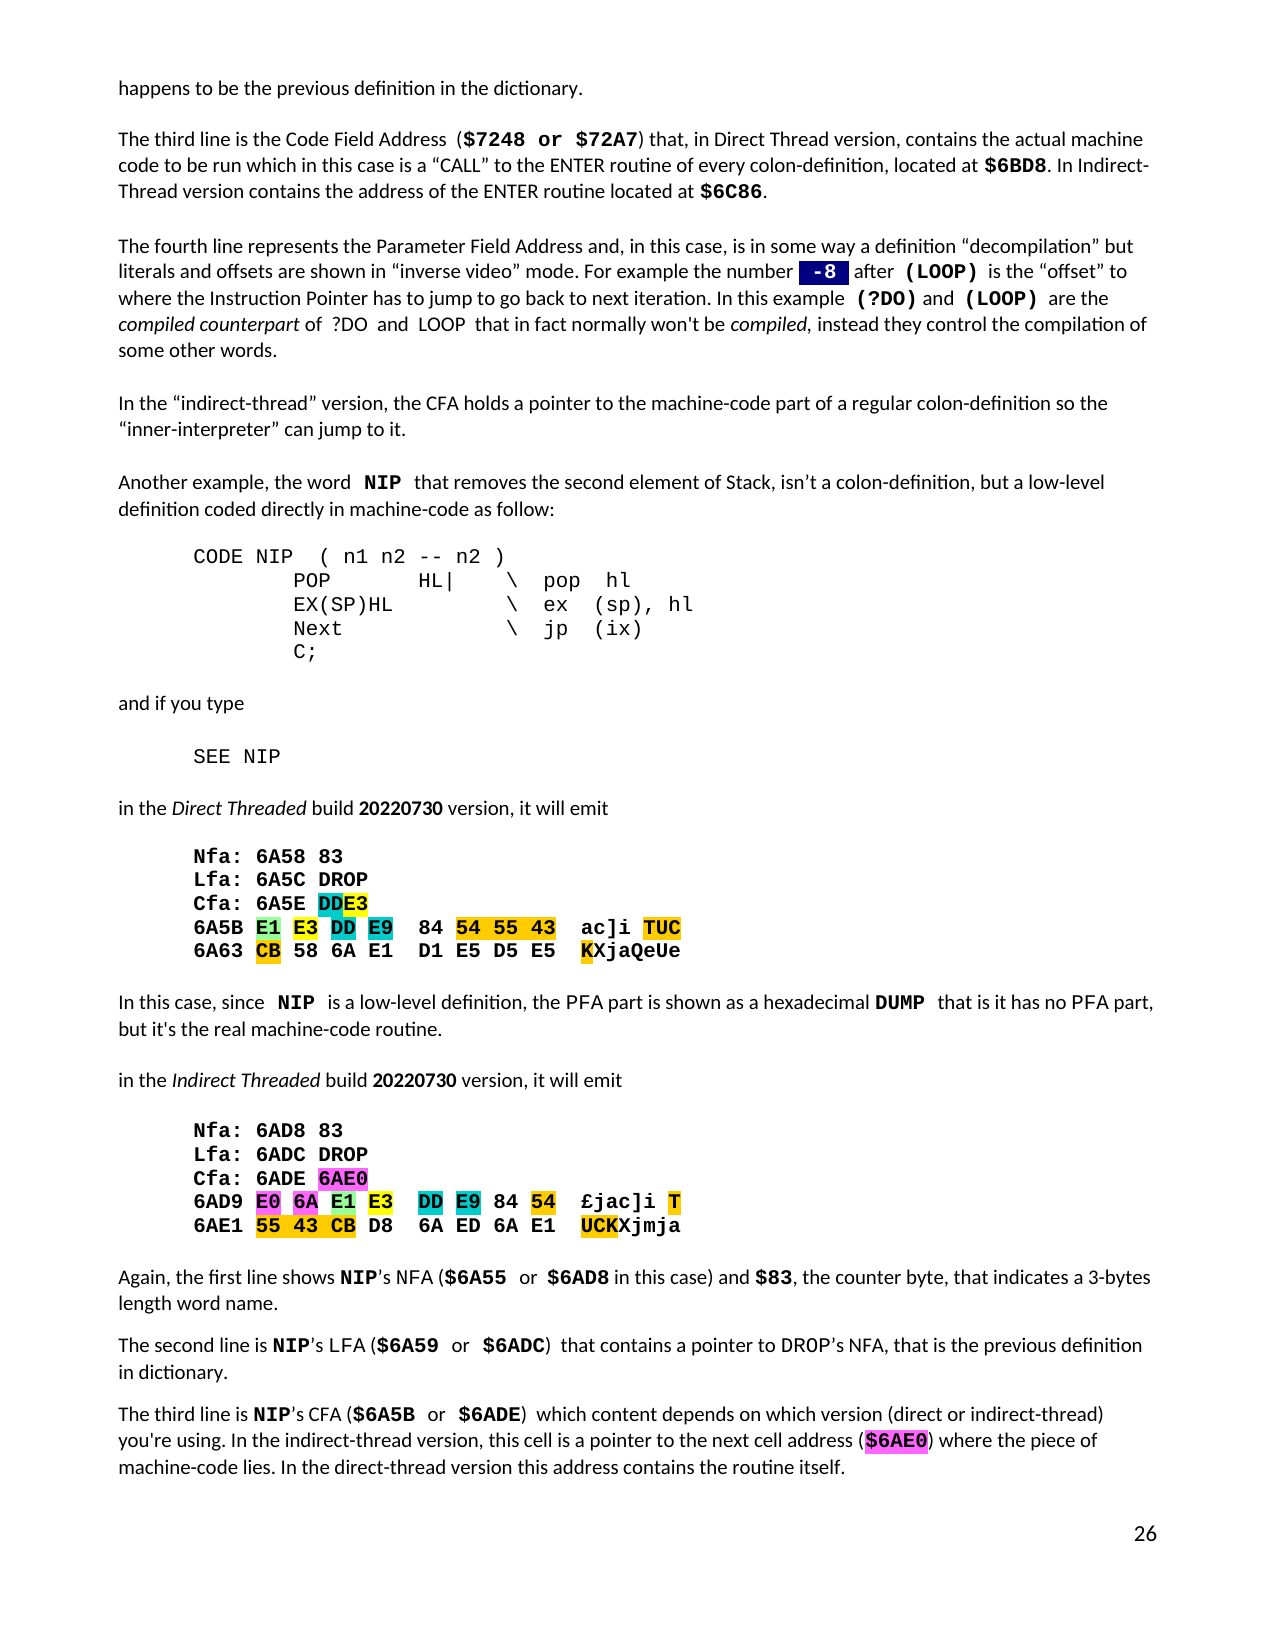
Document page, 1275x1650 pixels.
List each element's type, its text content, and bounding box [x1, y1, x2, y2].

text happens to be the previous definition in the dictionary. [118, 75, 1157, 100]
text The third line is the Code Field Address ($7248 or $72A7) that, in Direct Thread version, contains the actual machine code to be run which in this case is a “CALL” to the ENTER routine of every colon-definition, located at $6BD8. In Indirect-Thread version contains the address of the ENTER routine located at $6C86. [118, 126, 1157, 205]
text Next \ jp (ix) [193, 617, 1157, 641]
text EX(SP)HL \ ex (sp), hl [193, 594, 1157, 617]
text SEE NIP [118, 741, 1157, 769]
text and if you type [118, 690, 1157, 741]
text CODE NIP ( n1 n2 -- n2 ) [193, 547, 1157, 570]
text The second line is NIP’s LFA ($6A59 or $6ADC) that contains a pointer to DROP’s NFA, that is the previous definition in dictionary. [118, 1332, 1157, 1384]
text in the Indirect Threaded build 20220730 version, it will emit [118, 1067, 1157, 1092]
text C; [193, 641, 1157, 665]
text In this case, since NIP is a low-level definition, the PFA part is shown as a hexadecimal DUMP that is it has no PFA part, but it's the real machine-code routine. [118, 989, 1157, 1041]
text The fourth line represents the Parameter Field Address and, in this case, is in some way a definition “decompilation” but literals and offsets are shown in “inverse video” mode. For example the number -8 after (LOOP) is the “offset” to where the Instruction Pointer has to jump to go back to next iteration. In this example (?DO) and (LOOP) are the compiled counterpart of ?DO and LOOP that in fact normally won't be compiled, instead they control the compilation of some other words. [118, 233, 1157, 362]
text POP HL| \ pop hl [193, 570, 1157, 594]
text Nfa: 6A58 83 Lfa: 6A5C DROP Cfa: 6A5E DDE3 6A5B E1 E3 DD E9 84 54 55 43 ac]i TUC 6A63 CB 58 6A E1 D1 E5 D5 E5 KXjaQeUe [193, 846, 1157, 964]
text Nfa: 6AD8 83 Lfa: 6ADC DROP Cfa: 6ADE 6AE0 6AD9 E0 6A E1 E3 DD E9 84 54 £jac]i T 6AE1 55 43 CB D8 6A ED 6A E1 UCKXjmja [193, 1120, 1157, 1238]
text Another example, the word NIP that removes the second element of Stack, isn’t a colon-definition, but a low-level definition coded directly in machine-code as follow: [118, 469, 1157, 521]
text in the Direct Threaded build 20220730 version, it will emit [118, 795, 1157, 820]
text The third line is NIP’s CFA ($6A5B or $6ADE) which content depends on which version (direct or indirect-thread) you're using. In the indirect-thread version, this cell is a pointer to the next cell address ($6AE0) where the piece of machine-code lies. In the direct-thread version this address contains the routine itself. [118, 1401, 1157, 1479]
text Again, the first line shows NIP’s NFA ($6A55 or $6AD8 in this case) and $83, the counter byte, that indicates a 3-bytes length word name. [118, 1264, 1157, 1316]
text In the “indirect-thread” version, the CFA holds a pointer to the machine-code part of a regular colon-definition so the “inner-interpreter” can jump to it. [118, 390, 1157, 441]
